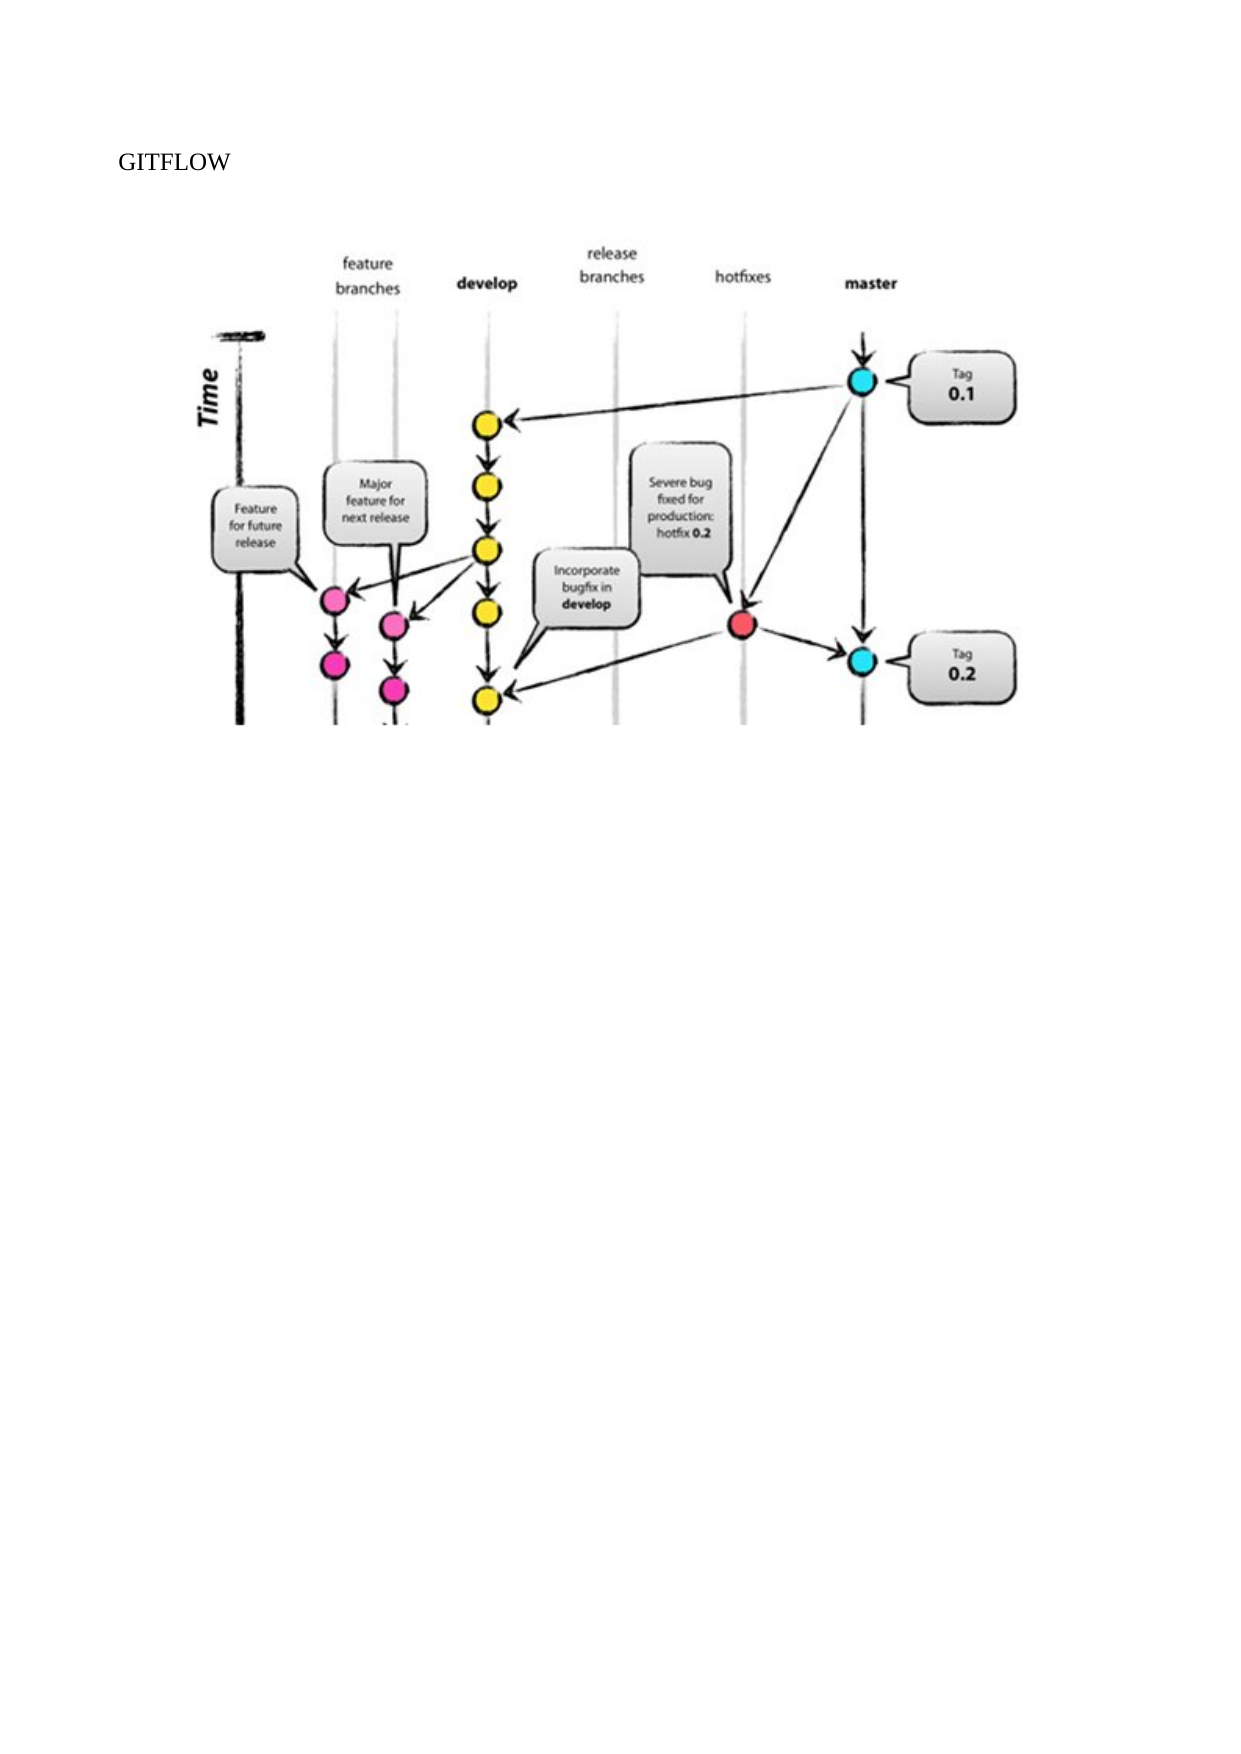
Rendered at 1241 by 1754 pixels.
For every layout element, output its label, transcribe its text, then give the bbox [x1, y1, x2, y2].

text GITFLOW [118, 147, 1122, 176]
picture [183, 233, 1057, 755]
